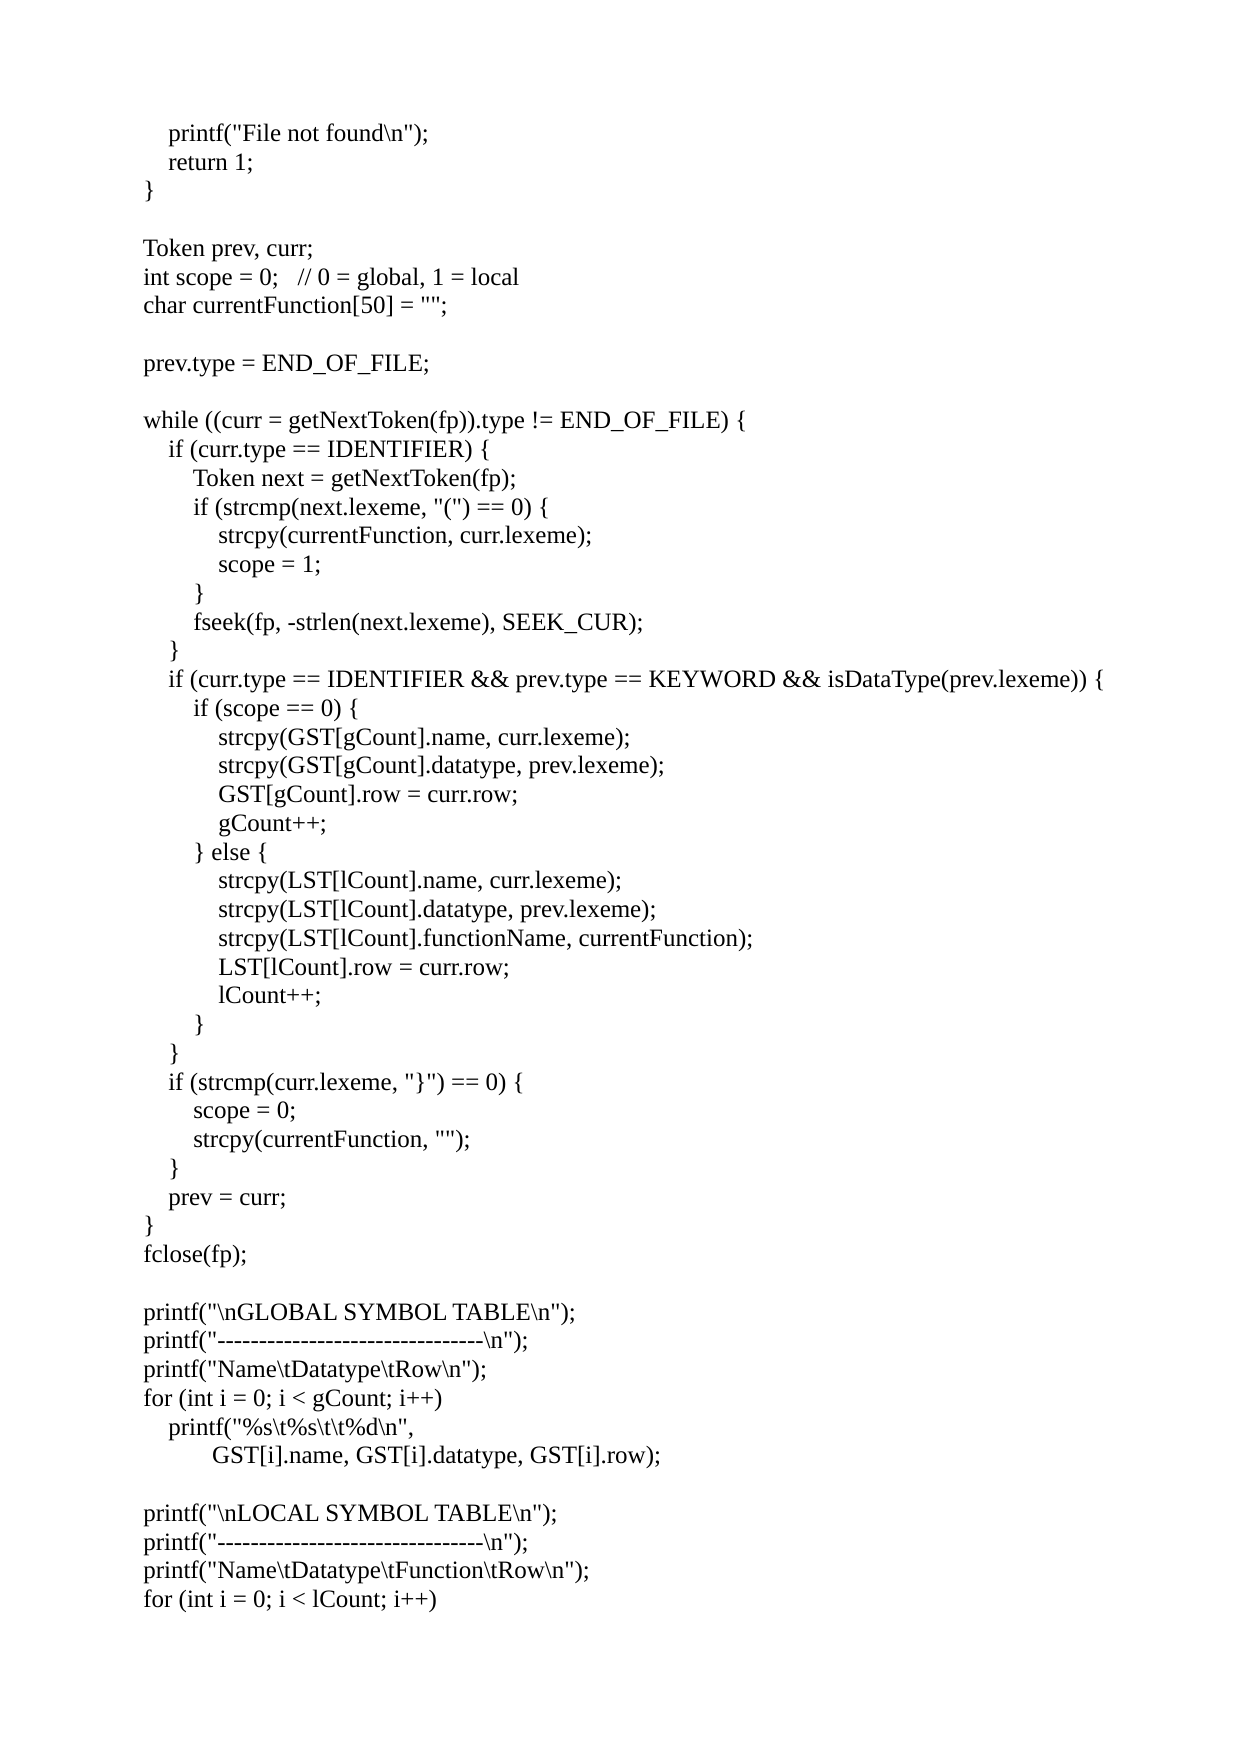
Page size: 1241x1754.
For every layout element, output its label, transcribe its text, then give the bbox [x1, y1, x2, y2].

text scope = 1; [118, 549, 1122, 578]
text strcpy(currentFunction, curr.lexeme); [118, 521, 1122, 549]
text GST[gCount].row = curr.row; [118, 779, 1122, 808]
text printf("\nGLOBAL SYMBOL TABLE\n"); [118, 1297, 1122, 1326]
text } [118, 636, 1122, 664]
text strcpy(currentFunction, ""); [118, 1124, 1122, 1153]
text } [118, 1009, 1122, 1038]
text Token prev, curr; [118, 233, 1122, 262]
text strcpy(LST[lCount].datatype, prev.lexeme); [118, 894, 1122, 923]
text printf("%s\t%s\t\t%d\n", [118, 1412, 1122, 1441]
text strcpy(GST[gCount].datatype, prev.lexeme); [118, 751, 1122, 779]
text } [118, 176, 1122, 204]
text } else { [118, 837, 1122, 866]
text printf("Name\tDatatype\tRow\n"); [118, 1354, 1122, 1383]
text return 1; [118, 147, 1122, 176]
text printf("--------------------------------\n"); [118, 1527, 1122, 1556]
text while ((curr = getNextToken(fp)).type != END_OF_FILE) { [118, 406, 1122, 434]
text } [118, 1153, 1122, 1182]
text strcpy(GST[gCount].name, curr.lexeme); [118, 722, 1122, 751]
text } [118, 1211, 1122, 1239]
text LST[lCount].row = curr.row; [118, 952, 1122, 981]
text strcpy(LST[lCount].name, curr.lexeme); [118, 866, 1122, 894]
text char currentFunction[50] = ""; [118, 291, 1122, 319]
text if (strcmp(next.lexeme, "(") == 0) { [118, 492, 1122, 521]
text scope = 0; [118, 1096, 1122, 1124]
text fclose(fp); [118, 1239, 1122, 1268]
text if (scope == 0) { [118, 693, 1122, 722]
text } [118, 1038, 1122, 1067]
text if (curr.type == IDENTIFIER && prev.type == KEYWORD && isDataType(prev.lexeme)) { [118, 664, 1122, 693]
text printf("Name\tDatatype\tFunction\tRow\n"); [118, 1556, 1122, 1584]
text if (strcmp(curr.lexeme, "}") == 0) { [118, 1067, 1122, 1096]
text prev = curr; [118, 1182, 1122, 1211]
text printf("--------------------------------\n"); [118, 1326, 1122, 1354]
text for (int i = 0; i < lCount; i++) [118, 1584, 1122, 1613]
text GST[i].name, GST[i].datatype, GST[i].row); [118, 1441, 1122, 1469]
text gCount++; [118, 808, 1122, 837]
text if (curr.type == IDENTIFIER) { [118, 434, 1122, 463]
text Token next = getNextToken(fp); [118, 463, 1122, 492]
text lCount++; [118, 981, 1122, 1009]
text printf("\nLOCAL SYMBOL TABLE\n"); [118, 1498, 1122, 1527]
text strcpy(LST[lCount].functionName, currentFunction); [118, 923, 1122, 952]
text prev.type = END_OF_FILE; [118, 348, 1122, 377]
text for (int i = 0; i < gCount; i++) [118, 1383, 1122, 1412]
text int scope = 0; // 0 = global, 1 = local [118, 262, 1122, 291]
text printf("File not found\n"); [118, 118, 1122, 147]
text fseek(fp, -strlen(next.lexeme), SEEK_CUR); [118, 607, 1122, 636]
text } [118, 578, 1122, 607]
